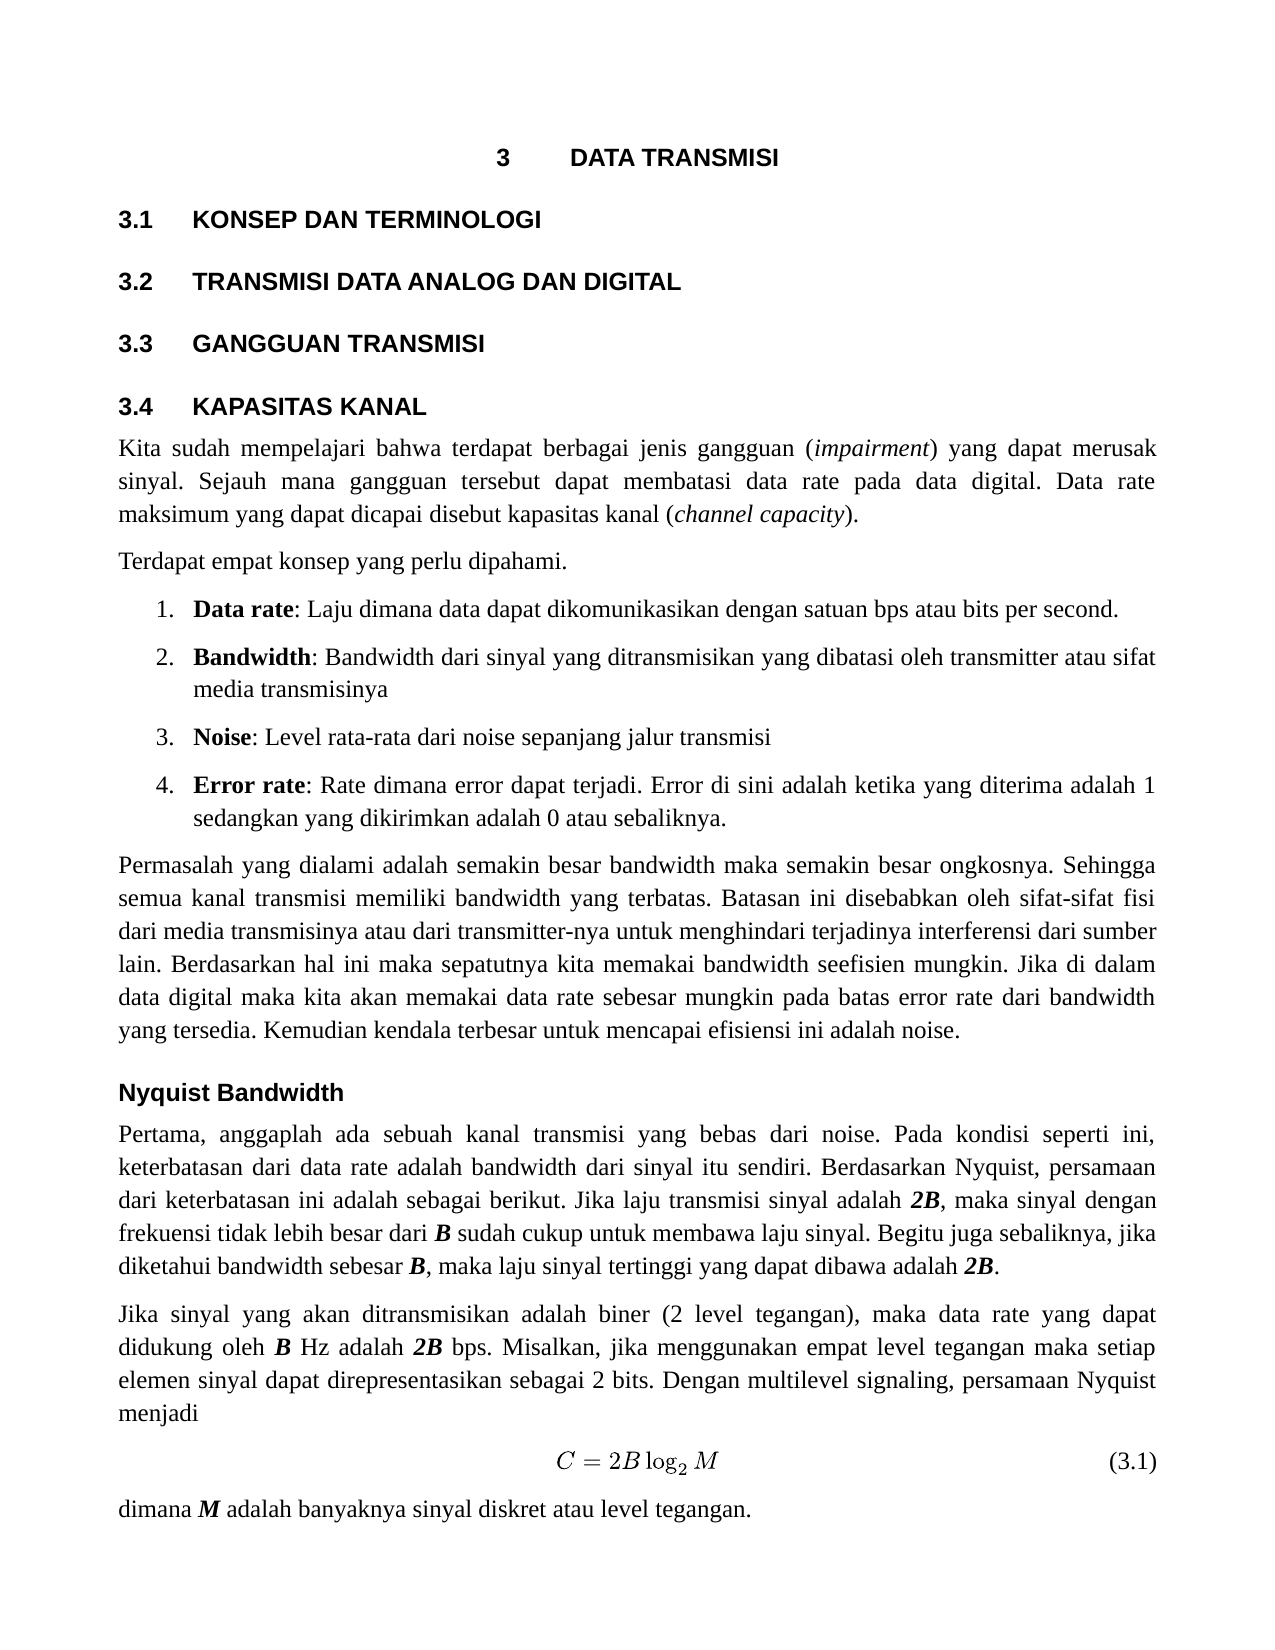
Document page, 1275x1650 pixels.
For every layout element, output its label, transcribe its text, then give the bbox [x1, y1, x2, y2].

text Pertama, anggaplah ada sebuah kanal transmisi yang bebas dari noise. Pada kondisi seperti ini, keterbatasan dari data rate adalah bandwidth dari sinyal itu sendiri. Berdasarkan Nyquist, persamaan dari keterbatasan ini adalah sebagai berikut. Jika laju transmisi sinyal adalah 2B, maka sinyal dengan frekuensi tidak lebih besar dari B sudah cukup untuk membawa laju sinyal. Begitu juga sebaliknya, jika diketahui bandwidth sebesar B, maka laju sinyal tertinggi yang dapat dibawa adalah 2B. [118, 1119, 1157, 1280]
subtitle KONSEP DAN TERMINOLOGI [118, 205, 1157, 234]
text Permasalah yang dialami adalah semakin besar bandwidth maka semakin besar ongkosnya. Sehingga semua kanal transmisi memiliki bandwidth yang terbatas. Batasan ini disebabkan oleh sifat-sifat fisi dari media transmisinya atau dari transmitter-nya untuk menghindari terjadinya interferensi dari sumber lain. Berdasarkan hal ini maka sepatutnya kita memakai bandwidth seefisien mungkin. Jika di dalam data digital maka kita akan memakai data rate sebesar mungkin pada batas error rate dari bandwidth yang tersedia. Kemudian kendala terbesar untuk mencapai efisiensi ini adalah noise. [118, 850, 1157, 1044]
text Jika sinyal yang akan ditransmisikan adalah biner (2 level tegangan), maka data rate yang dapat didukung oleh B Hz adalah 2B bps. Misalkan, jika menggunakan empat level tegangan maka setiap elemen sinyal dapat direpresentasikan sebagai 2 bits. Dengan multilevel signaling, persamaan Nyquist menjadi [118, 1299, 1157, 1426]
text dimana M adalah banyaknya sinyal diskret atau level tegangan. [118, 1494, 1157, 1522]
list Noise: Level rata-rata dari noise sepanjang jalur transmisi [156, 722, 1157, 751]
text Kita sudah mempelajari bahwa terdapat berbagai jenis gangguan (impairment) yang dapat merusak sinyal. Sejauh mana gangguan tersebut dapat membatasi data rate pada data digital. Data rate maksimum yang dapat dicapai disebut kapasitas kanal (channel capacity). [118, 433, 1157, 527]
subtitle KAPASITAS KANAL [118, 391, 1157, 420]
subtitle Nyquist Bandwidth [118, 1078, 1157, 1106]
subtitle TRANSMISI DATA ANALOG DAN DIGITAL [118, 267, 1157, 296]
subtitle DATA TRANSMISI [118, 143, 1157, 172]
list Error rate: Rate dimana error dapat terjadi. Error di sini adalah ketika yang diterima adalah 1 sedangkan yang dikirimkan adalah 0 atau sebaliknya. [156, 770, 1157, 832]
subtitle GANGGUAN TRANSMISI [118, 329, 1157, 358]
text Terdapat empat konsep yang perlu dipahami. [118, 546, 1157, 575]
text (3.1) [118, 1445, 1157, 1475]
list Bandwidth: Bandwidth dari sinyal yang ditransmisikan yang dibatasi oleh transmitter atau sifat media transmisinya [156, 642, 1157, 703]
list Data rate: Laju dimana data dapat dikomunikasikan dengan satuan bps atau bits per second. [156, 594, 1157, 623]
